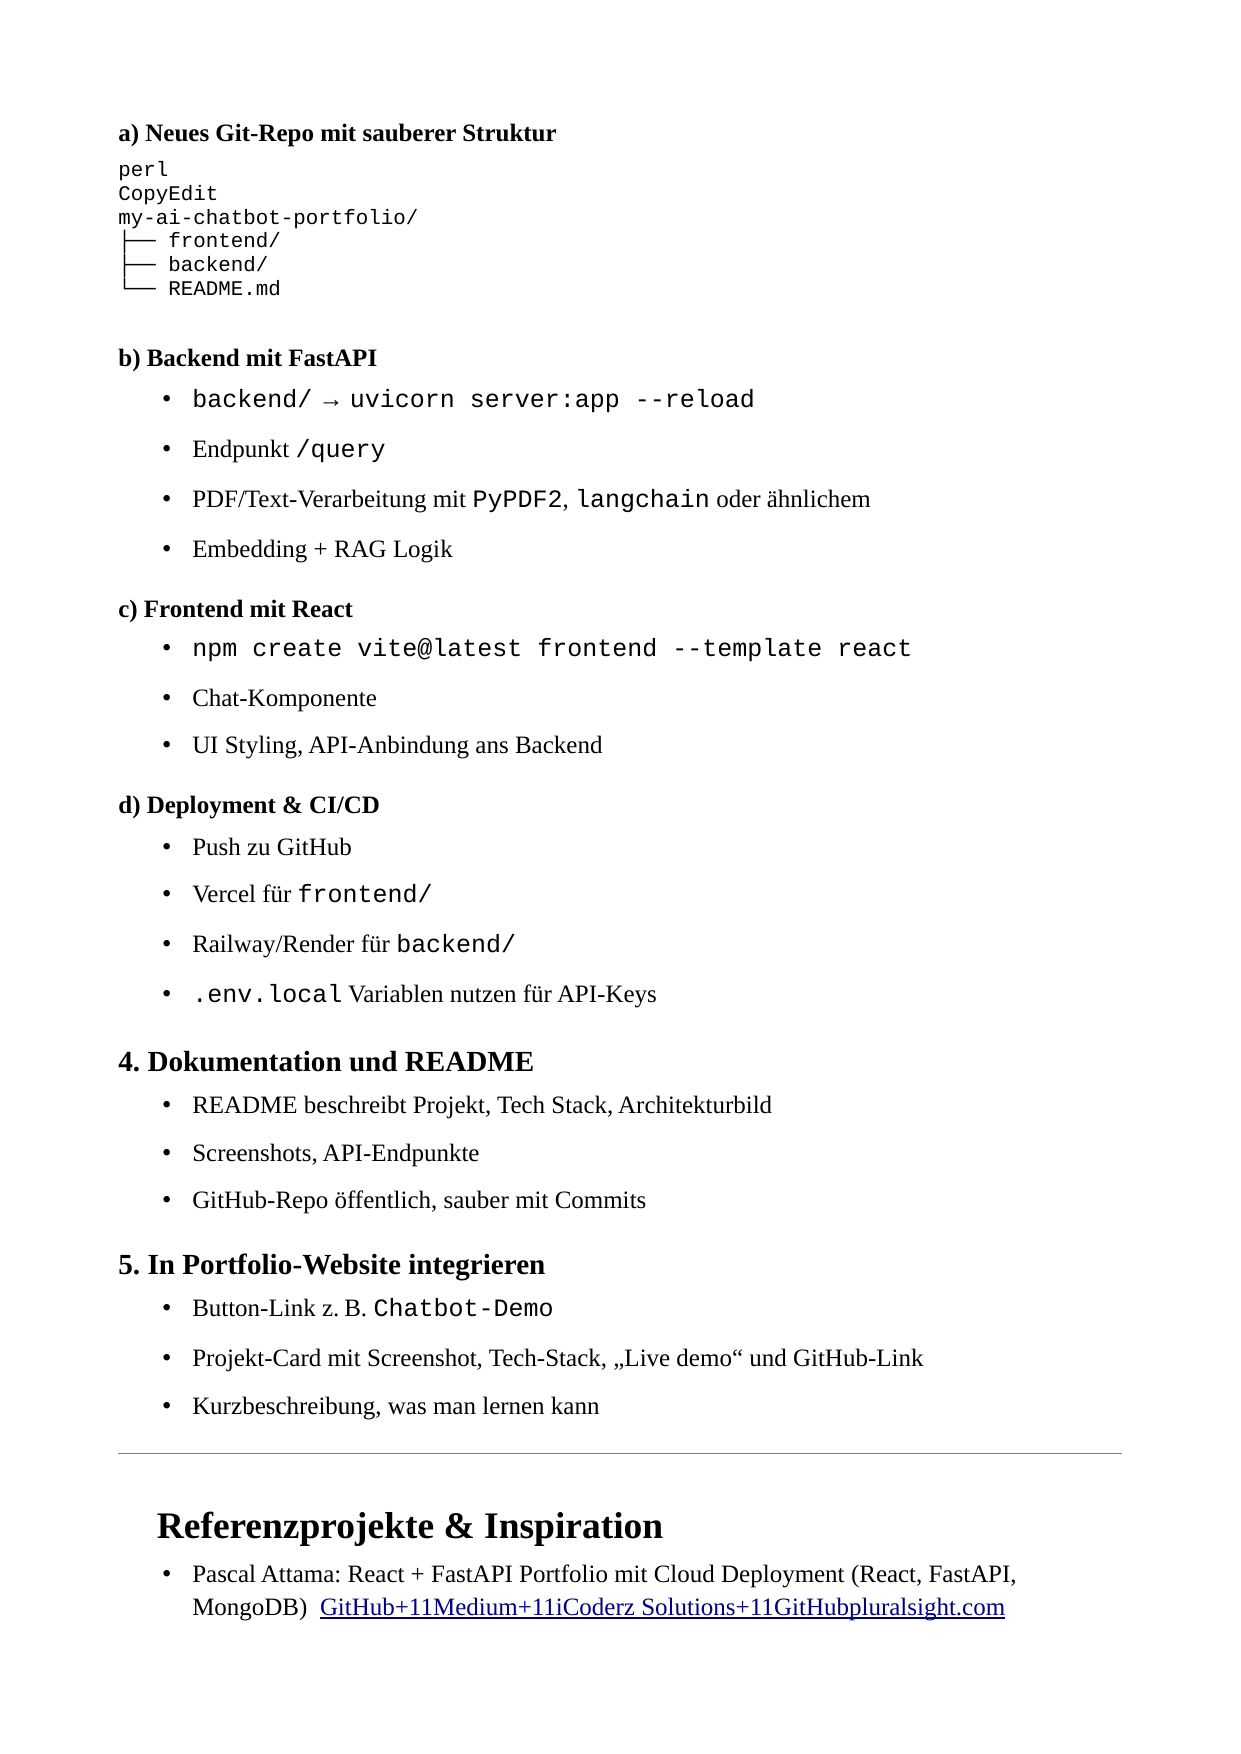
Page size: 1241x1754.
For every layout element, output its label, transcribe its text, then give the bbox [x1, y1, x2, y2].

text perl [118, 159, 1122, 183]
text └── README.md [118, 278, 1122, 301]
text ├── backend/ [118, 254, 1122, 278]
list Projekt-Card mit Screenshot, Tech-Stack, „Live demo“ und GitHub-Link [162, 1343, 1122, 1372]
subtitle b) Backend mit FastAPI [118, 343, 1122, 372]
list npm create vite@latest frontend --template react [162, 636, 1122, 664]
list GitHub-Repo öffentlich, sauber mit Commits [162, 1185, 1122, 1214]
subtitle 5. In Portfolio‑Website integrieren [118, 1247, 1122, 1281]
list Embedding + RAG Logik [162, 534, 1122, 563]
subtitle c) Frontend mit React [118, 594, 1122, 623]
list backend/ → uvicorn server:app --reload [162, 384, 1122, 415]
list .env.local Variablen nutzen für API-Keys [162, 979, 1122, 1010]
text my-ai-chatbot-portfolio/ [118, 207, 1122, 230]
list UI Styling, API-Anbindung ans Backend [162, 731, 1122, 759]
subtitle 🧪 Referenzprojekte & Inspiration [118, 1504, 1122, 1547]
text ├── frontend/ [118, 230, 1122, 254]
list Vercel für frontend/ [162, 879, 1122, 910]
list Push zu GitHub [162, 832, 1122, 861]
list Button-Link z. B. Chatbot-Demo [162, 1293, 1122, 1324]
list Pascal Attama: React + FastAPI Portfolio mit Cloud Deployment (React, FastAPI, MongoDB) GitHub+11Medium+11iCoderz Solutions+11GitHubpluralsight.com [162, 1559, 1122, 1621]
text CopyEdit [118, 183, 1122, 207]
subtitle a) Neues Git-Repo mit sauberer Struktur [118, 118, 1122, 147]
list Kurzbeschreibung, was man lernen kann [162, 1391, 1122, 1420]
list Endpunkt /query [162, 434, 1122, 465]
list Screenshots, API-Endpunkte [162, 1138, 1122, 1166]
list README beschreibt Projekt, Tech Stack, Architekturbild [162, 1090, 1122, 1119]
list Railway/Render für backend/ [162, 929, 1122, 960]
list PDF/Text-Verarbeitung mit PyPDF2, langchain oder ähnlichem [162, 484, 1122, 515]
list Chat-Komponente [162, 683, 1122, 712]
subtitle d) Deployment & CI/CD [118, 791, 1122, 819]
subtitle 4. Dokumentation und README [118, 1044, 1122, 1078]
